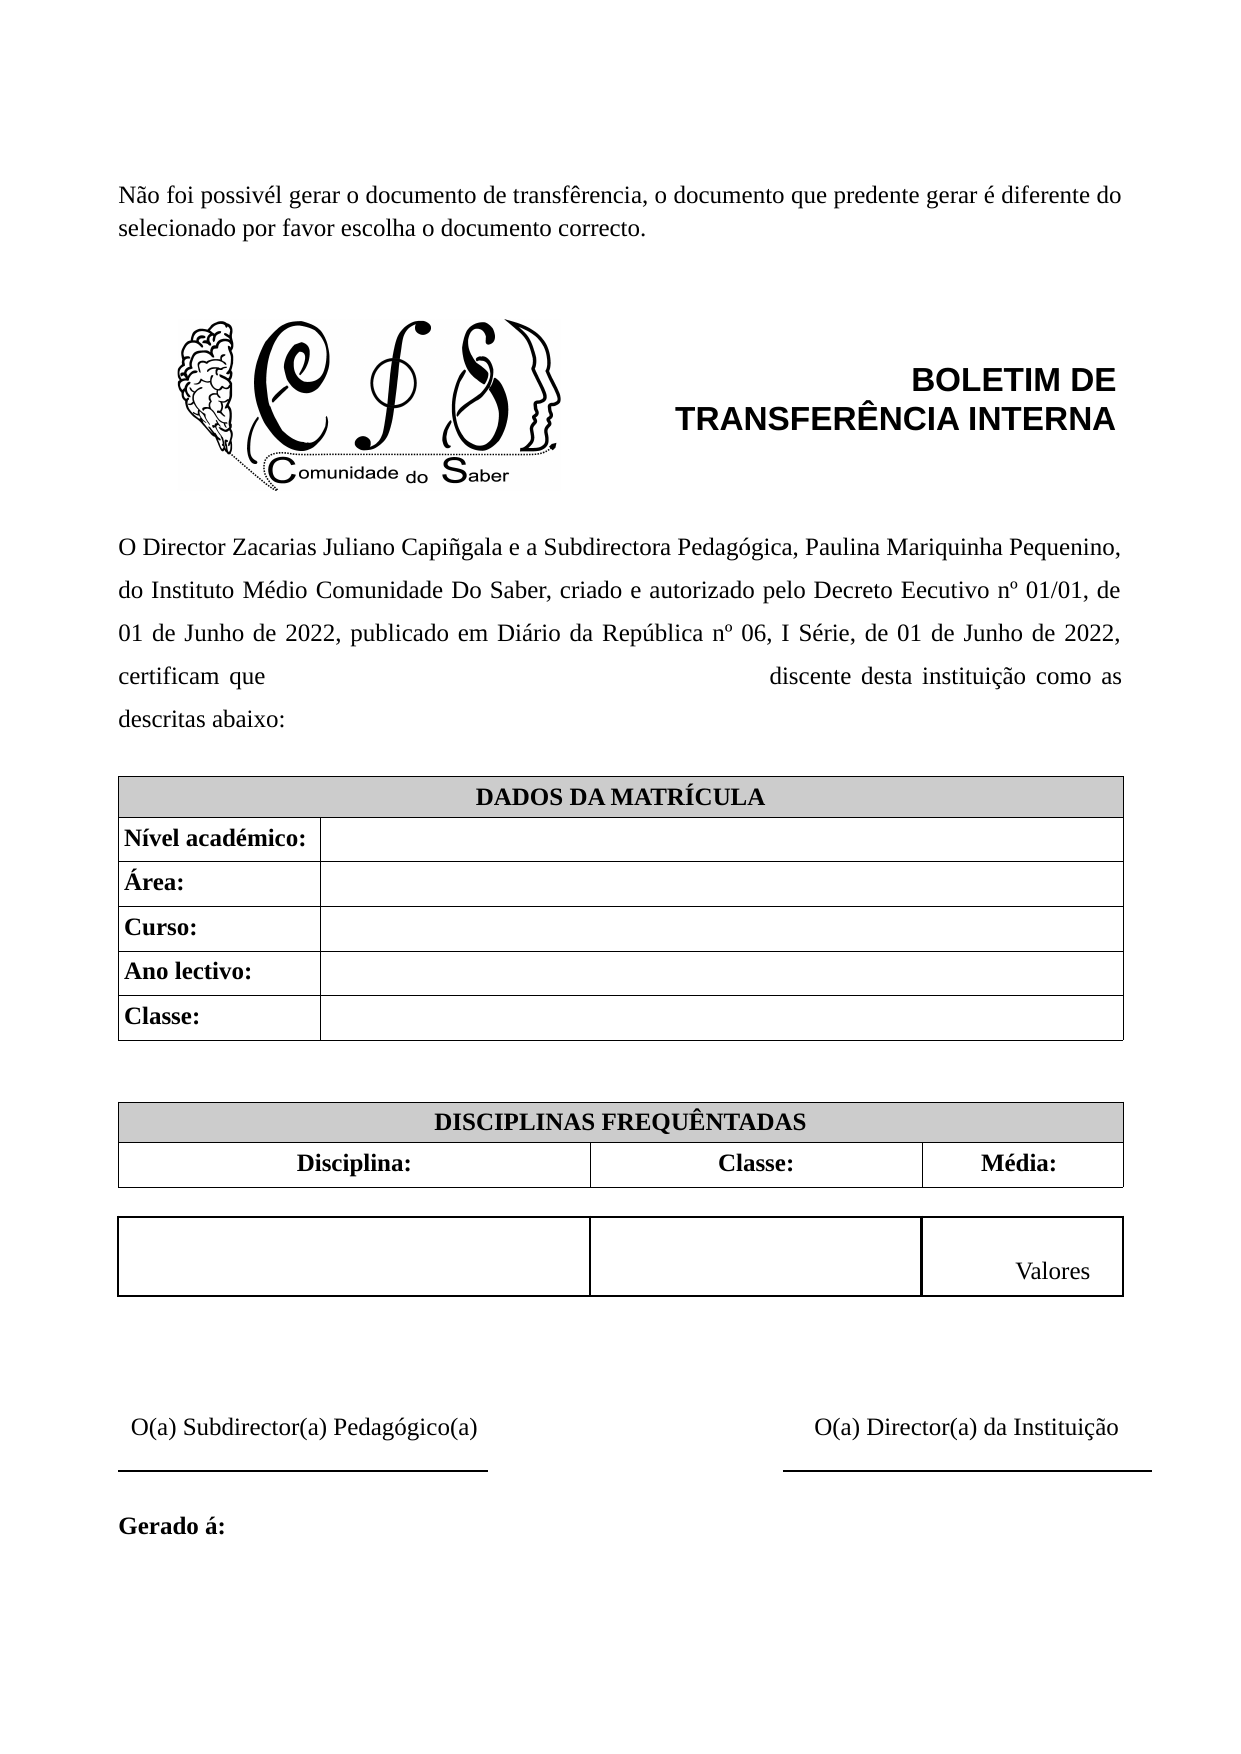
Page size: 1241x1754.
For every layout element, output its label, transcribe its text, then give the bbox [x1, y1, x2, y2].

table_header BOLETIM DE TRANSFERÊNCIA INTERNA [621, 313, 1122, 489]
table_cell <student_transfer.area.name> [321, 862, 1123, 906]
table_header <discipline.course_classe.classe.name> [591, 1218, 920, 1295]
text O Director Zacarias Juliano Capiñgala e a Subdirectora Pedagógica, Paulina Mariquinha Pequenino, do Instituto Médio Comunidade Do Saber, criado e autorizado pelo Decreto Eecutivo nº 01/01, de 01 de Junho de 2022, publicado em Diário da República nº 06, I Série, de 01 de Junho de 2022, certificam que <student_transfer.student.party.name> discente desta instituição como as descritas abaixo: [118, 532, 1122, 733]
text Gerado á: <create_date> <datetime.datetime.now().strftime('%H:%M:%S')> [118, 1511, 1122, 1540]
table_cell <student_transfer.course.name> [321, 907, 1123, 951]
table_cell <student_transfer.course_classe.classe.name> [321, 996, 1123, 1040]
text </if> [118, 1326, 1122, 1355]
table_cell Classe: [119, 996, 320, 1040]
table_header <student_transfer.academic_level.name> [321, 818, 1123, 861]
table_header DISCIPLINAS FREQUÊNTADAS [119, 1103, 1123, 1142]
table_header Média: [923, 1143, 1123, 1187]
table_header [119, 313, 620, 489]
text <if test="student_transfer.internal"> [118, 279, 1122, 308]
text </if> [118, 1355, 1122, 1383]
table_header Disciplina: [119, 1143, 590, 1187]
table_cell Ano lectivo: [119, 952, 320, 995]
table_cell <student_transfer.lective_year.name> [321, 952, 1123, 995]
text O(a) Subdirector(a) Pedagógico(a) O(a) Director(a) da Instituição [118, 1412, 1122, 1441]
text </for> [118, 1297, 1122, 1326]
table_header DADOS DA MATRÍCULA [119, 777, 1123, 817]
table_header <discipline.discipline.name> [119, 1218, 589, 1295]
table_cell Curso: [119, 907, 320, 951]
text </for> [118, 1544, 1122, 1573]
picture [177, 319, 561, 491]
table_header Nível académico: [119, 818, 320, 861]
text <if test="student_transfer.student_transfer_discipline"> [118, 1069, 1122, 1097]
text </if> [118, 246, 1122, 275]
table_cell Área: [119, 862, 320, 906]
text Não foi possivél gerar o documento de transfêrencia, o documento que predente gerar é diferente do selecionado por favor escolha o documento correcto. [118, 180, 1122, 242]
table_header <discipline.average> Valores [923, 1218, 1122, 1295]
text <if test="student_transfer.external"> [118, 147, 1122, 176]
table_header Classe: [591, 1143, 922, 1187]
text <for each="discipline in (student_transfer.student_transfer_discipline or '')"> [118, 1188, 1122, 1216]
text <for each="student_transfer in (student or '')"> [118, 118, 1122, 147]
